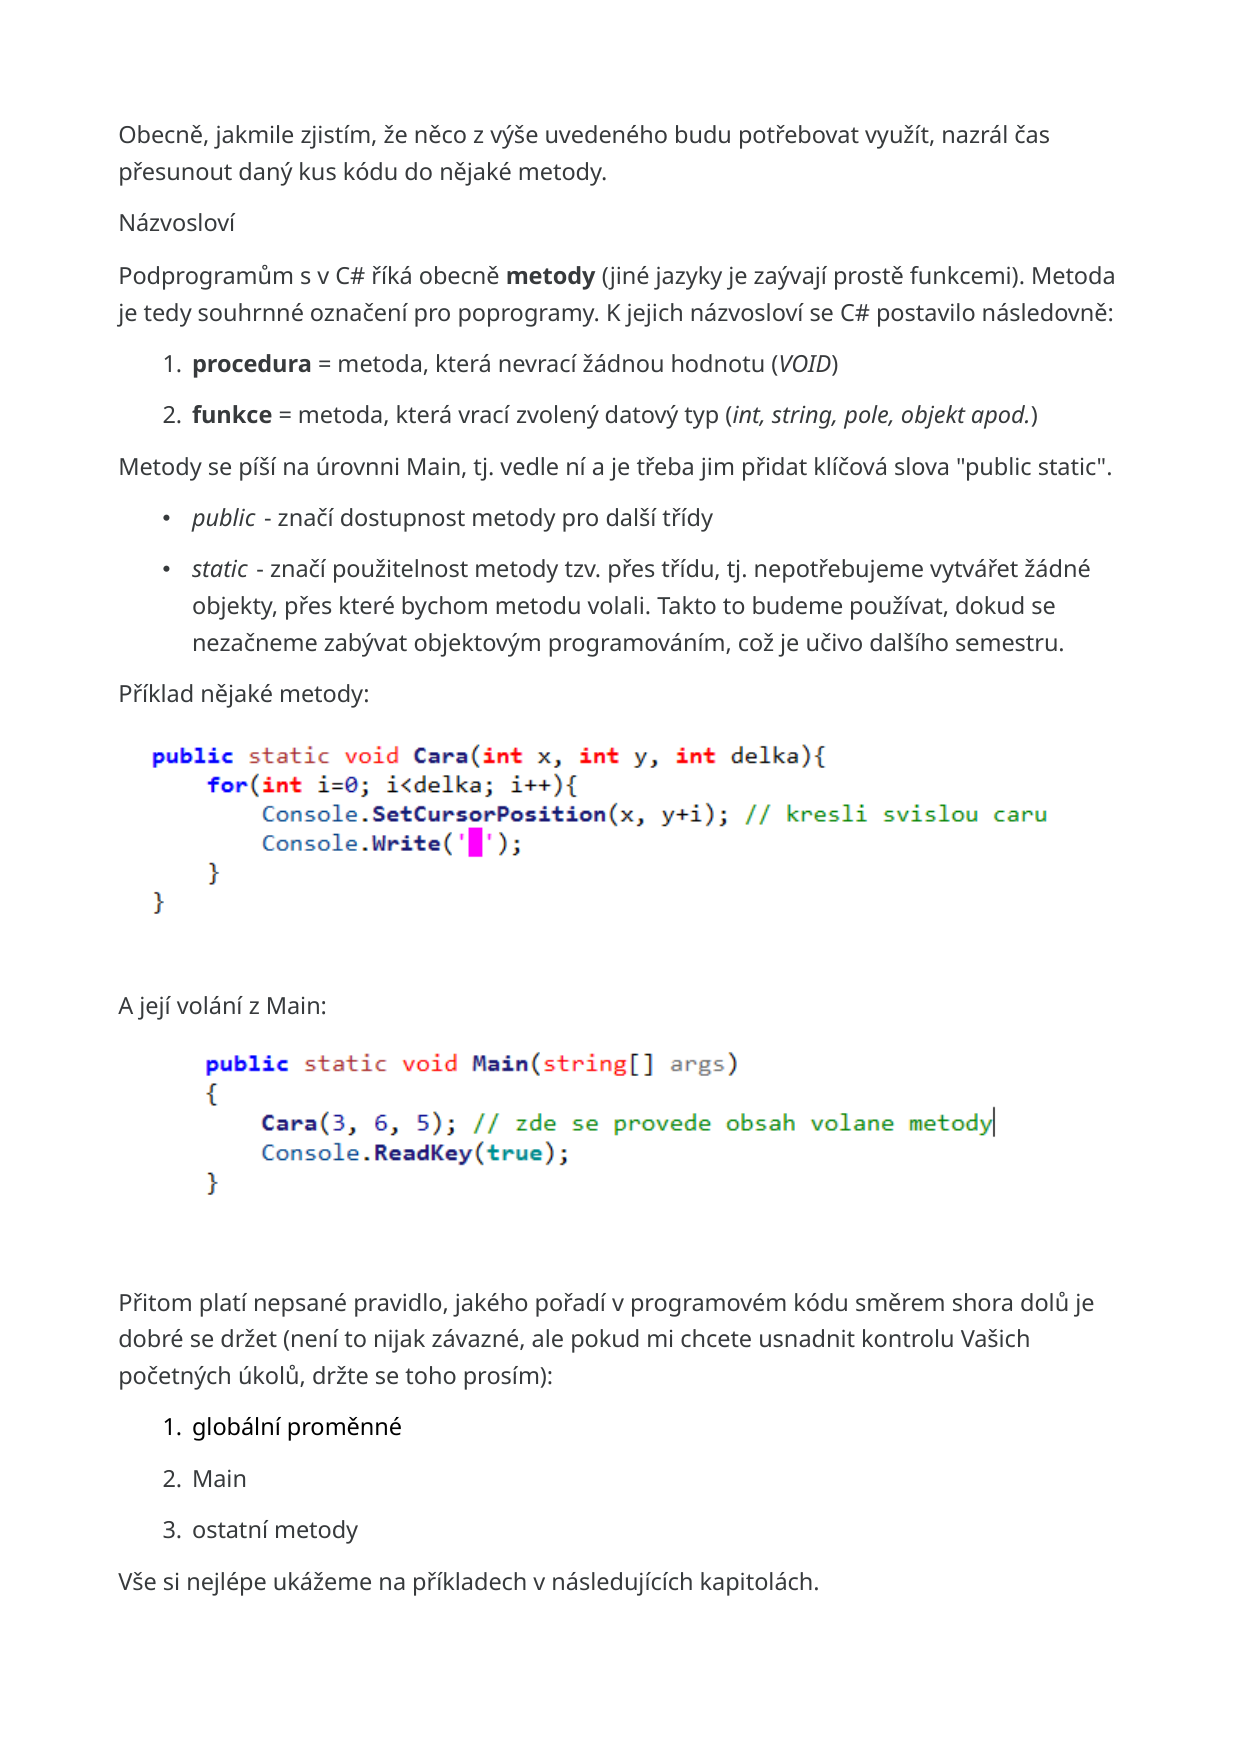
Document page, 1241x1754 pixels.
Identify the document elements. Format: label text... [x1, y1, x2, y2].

text Podprogramům s v C# říká obecně metody (jiné jazyky je zaývají prostě funkcemi). Metoda je tedy souhrnné označení pro poprogramy. K jejich názvosloví se C# postavilo následovně: [118, 259, 1122, 328]
picture [118, 728, 1123, 937]
list ostatní metody [162, 1513, 1122, 1545]
text Obecně, jakmile zjistím, že něco z výše uvedeného budu potřebovat využít, nazrál čas přesunout daný kus kódu do nějaké metody. [118, 118, 1122, 187]
list static - značí použitelnost metody tzv. přes třídu, tj. nepotřebujeme vytvářet žádné objekty, přes které bychom metodu volali. Takto to budeme používat, dokud se nezačneme zabývat objektovým programováním, což je učivo dalšího semestru. [162, 553, 1122, 658]
text Přitom platí nepsané pravidlo, jakého pořadí v programovém kódu směrem shora dolů je dobré se držet (není to nijak závazné, ale pokud mi chcete usnadnit kontrolu Vašich početných úkolů, držte se toho prosím): [118, 1286, 1122, 1391]
picture [174, 1040, 1067, 1220]
list public - značí dostupnost metody pro další třídy [162, 501, 1122, 533]
list Main [162, 1462, 1122, 1494]
text A její volání z Main: [118, 989, 1122, 1021]
text Příklad nějaké metody: [118, 678, 1122, 709]
list globální proměnné [162, 1411, 1122, 1443]
list funkce = metoda, která vrací zvolený datový typ (int, string, pole, objekt apod.) [162, 399, 1122, 431]
text Metody se píší na úrovnni Main, tj. vedle ní a je třeba jim přidat klíčová slova "public static". [118, 450, 1122, 482]
text Vše si nejlépe ukážeme na příkladech v následujících kapitolách. [118, 1565, 1122, 1597]
subtitle Názvosloví [118, 206, 1122, 238]
list procedura = metoda, která nevrací žádnou hodnotu (VOID) [162, 347, 1122, 379]
